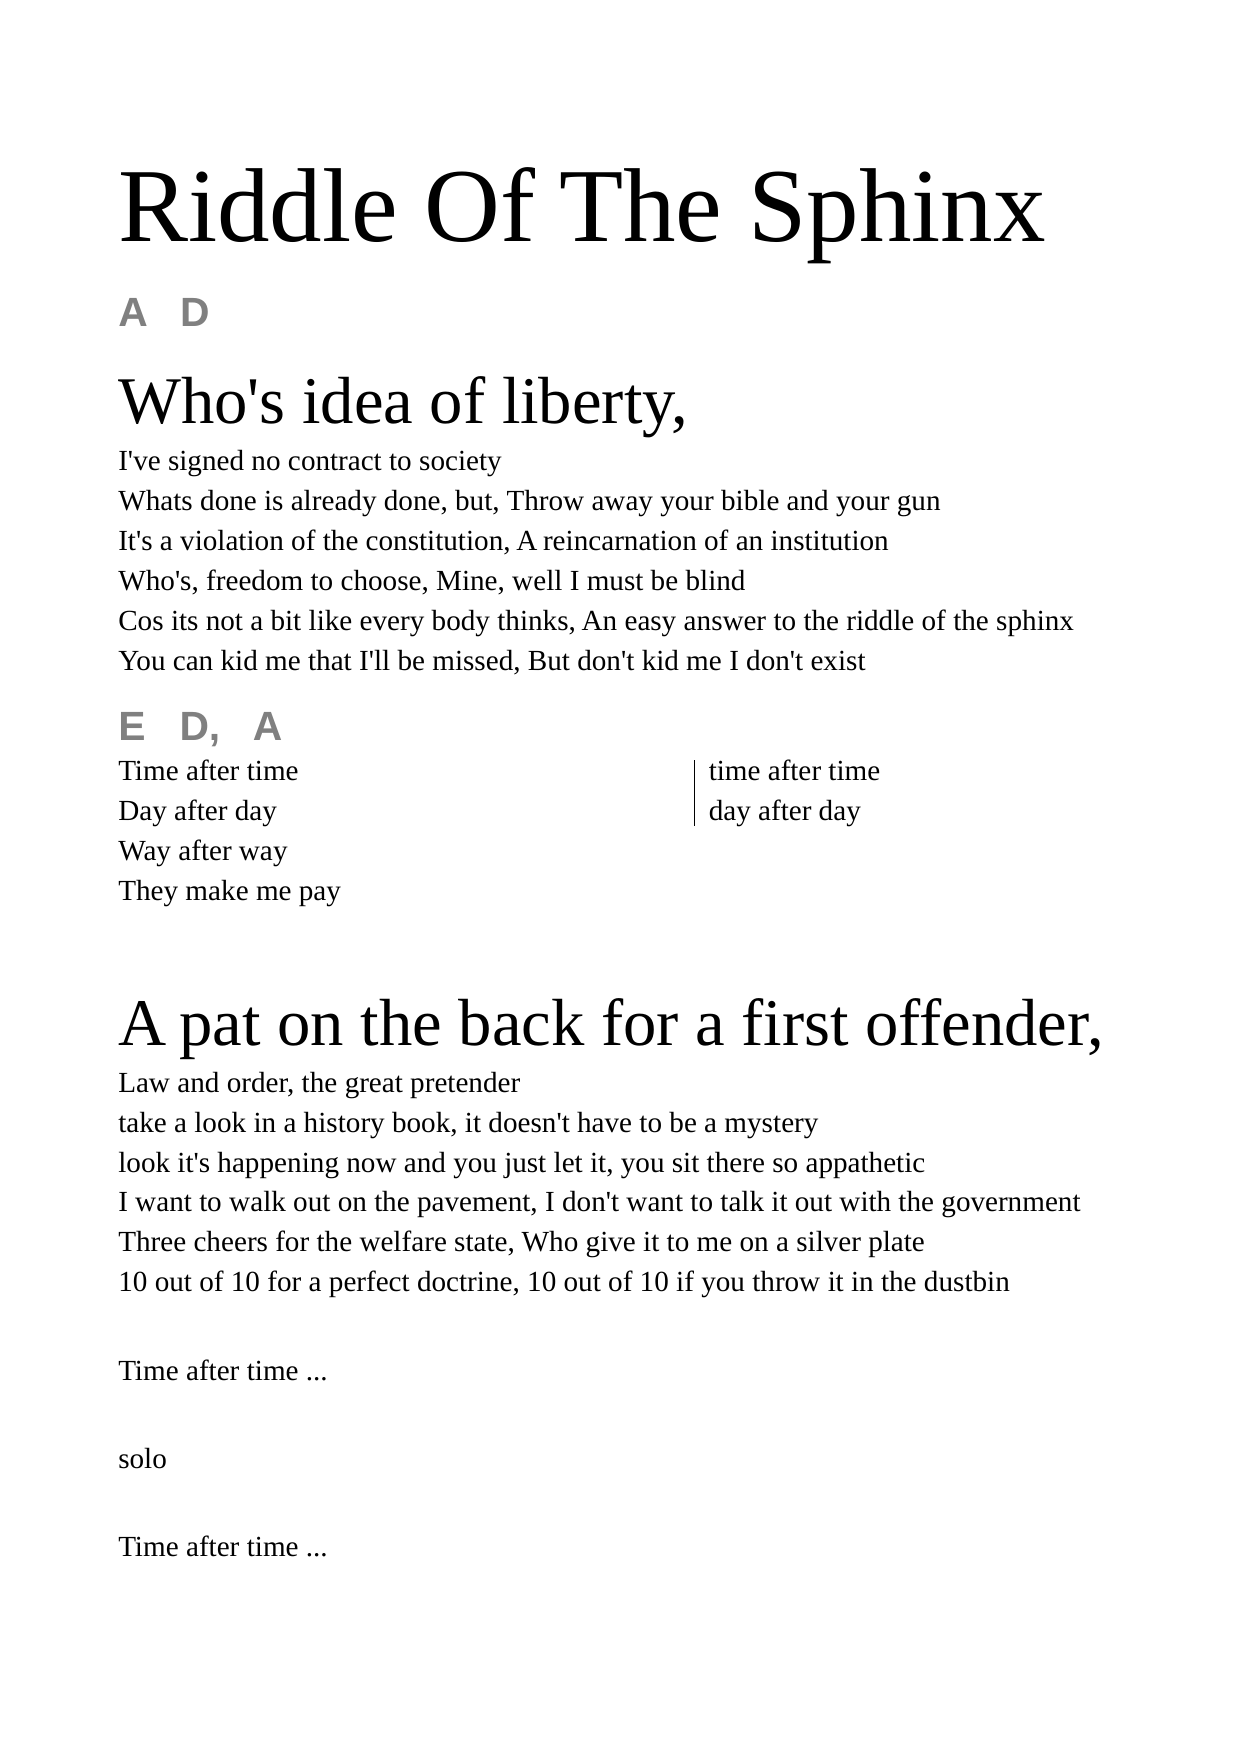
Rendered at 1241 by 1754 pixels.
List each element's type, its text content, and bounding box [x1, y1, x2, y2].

text Time after time [118, 761, 679, 786]
text Cos its not a bit like every body thinks, An easy answer to the riddle of the sphinx [118, 610, 1122, 635]
text I want to walk out on the pavement, I don't want to talk it out with the government [118, 1192, 1122, 1217]
text Way after way [118, 840, 1122, 865]
subtitle E D, A [118, 702, 1122, 749]
text look it's happening now and you just let it, you sit there so appathetic [118, 1152, 1122, 1177]
text I've signed no contract to society [118, 451, 1122, 476]
subtitle A D [118, 288, 1122, 335]
text take a look in a history book, it doesn't have to be a mystery [118, 1112, 1122, 1137]
text Law and order, the great pretender [118, 1072, 1122, 1097]
text time after time [708, 761, 1122, 786]
subtitle Riddle Of The Sphinx [118, 143, 1122, 264]
subtitle A pat on the back for a first offender, [118, 983, 1122, 1060]
text Time after time ... [118, 1360, 1122, 1385]
subtitle Who's idea of liberty, [118, 361, 1122, 438]
text 10 out of 10 for a perfect doctrine, 10 out of 10 if you throw it in the dustbin [118, 1272, 1122, 1297]
text solo [118, 1448, 1122, 1473]
text day after day [708, 800, 1122, 826]
text Three cheers for the welfare state, Who give it to me on a silver plate [118, 1232, 1122, 1257]
text Who's, freedom to choose, Mine, well I must be blind [118, 570, 1122, 595]
text Whats done is already done, but, Throw away your bible and your gun [118, 491, 1122, 516]
text They make me pay [118, 880, 1122, 905]
text You can kid me that I'll be missed, But don't kid me I don't exist [118, 650, 1122, 675]
text Day after day [118, 800, 679, 826]
text Time after time ... [118, 1536, 1122, 1561]
text It's a violation of the constitution, A reincarnation of an institution [118, 530, 1122, 556]
